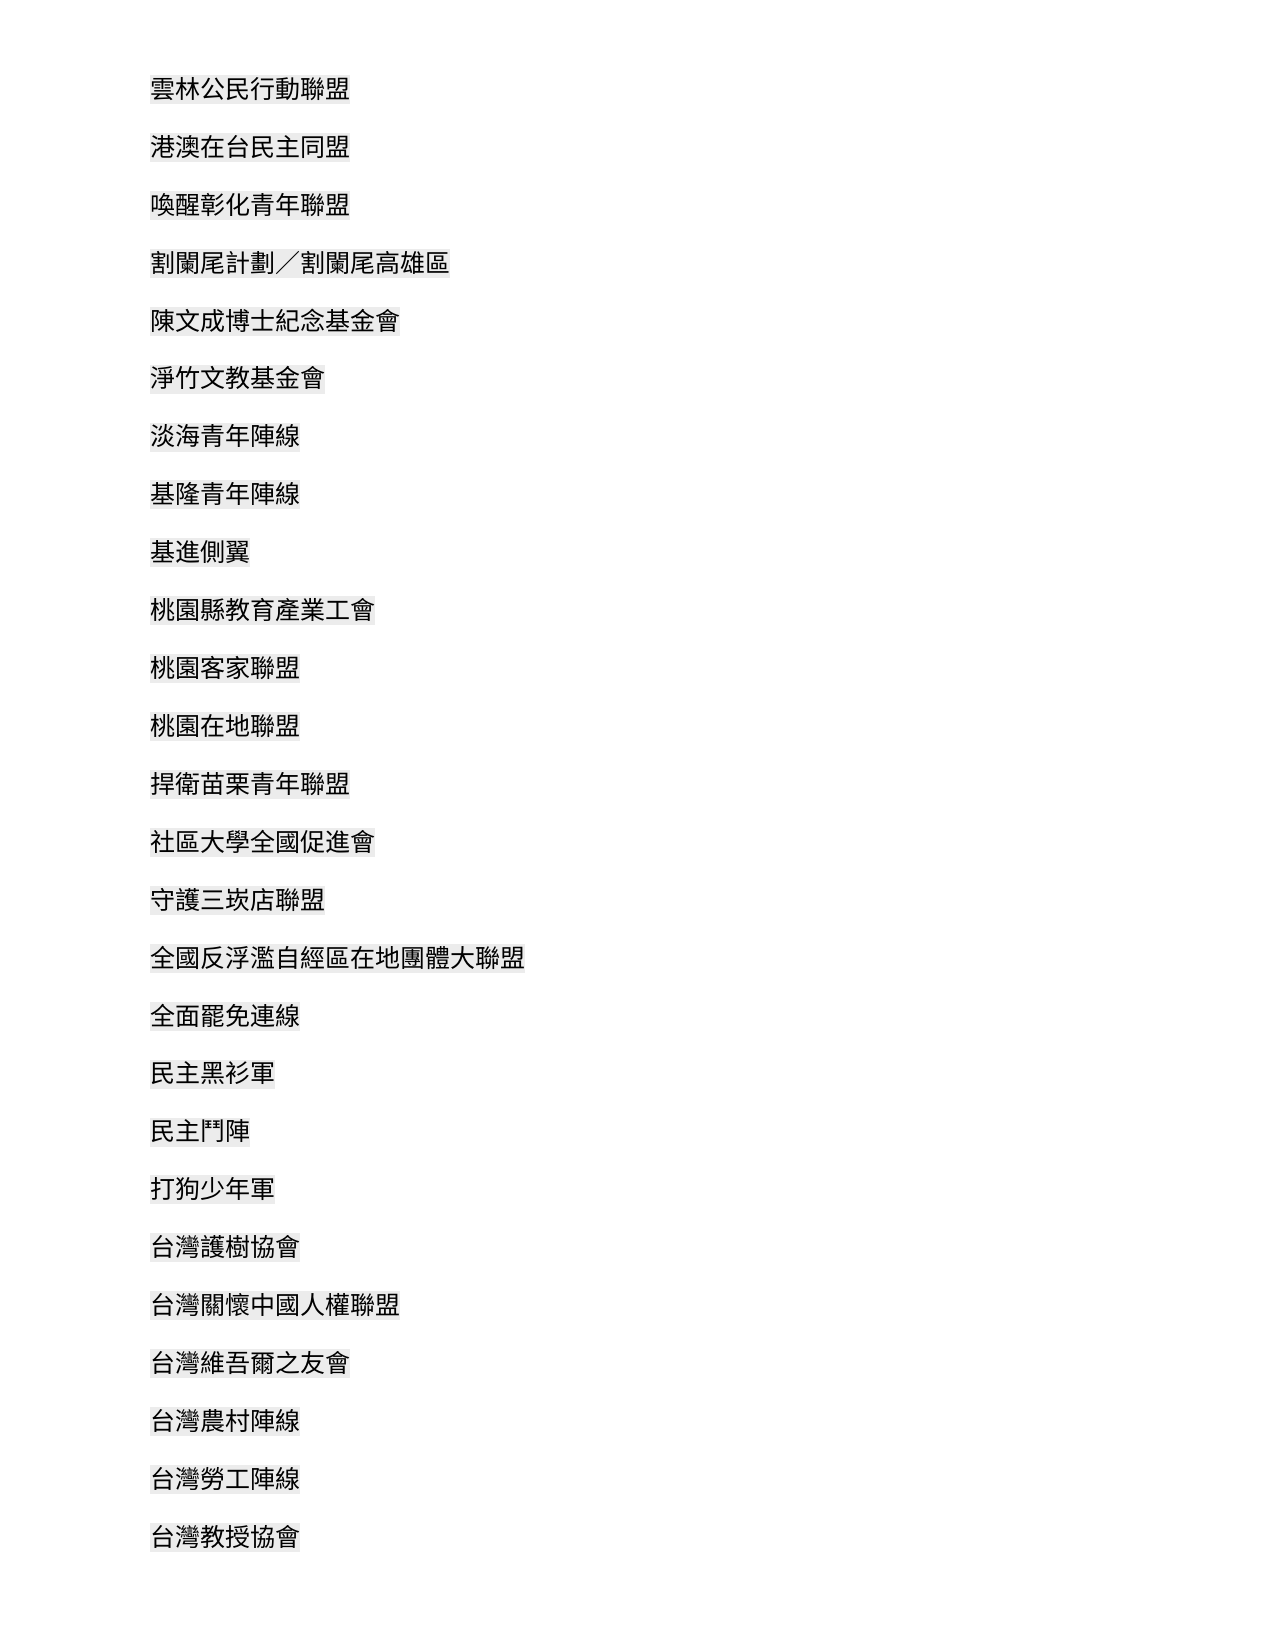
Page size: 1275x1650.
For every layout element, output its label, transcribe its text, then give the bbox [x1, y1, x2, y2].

text 收到底下這樣一個下流的聯署。這個民x黨及其一些同路人，真是x它媽的很厲害很無恥，整天除了造謠就是造謠，不管什麼事都能炒作。先是無中生有、造謠說什麼馬英九拿了頂新集團十億，接著就開始把這一切食用油的問題和國民黨畫上等號。媽的，真是無恥下流齷齪到極點，什麼都要搞政治。 選舉快到了，用肚臍想也知道，這樣一些食安問題將會對國民黨帶來多大的傷害，但也只有馬英九這種奉公守法不太會玩政治的笨蛋，才會在選前去揭發這些事。 這樣一些事，存在幾十年，任何一個黨都脫離不了關係，它恰恰只是反映台灣社會各行各業的一種全民黑心素質而已。 餿水油早在幾年前屏東就有許多人不斷檢舉，但民進黨執政的屏東縣政府卻完全沒有任何作為，逼得檢舉人只好跨區來台中，透過檢調才揭發。 誰要下台，我沒意見。但把所有責任全歸給一個人、一個黨，進而把自己裝扮成打擊黑心的光明之士，卻是睜眼說瞎話，不要臉至極。 若要論責任，那個綠色的人渣黨豈不是應該負更大的責任。頂新集團正是在民進黨執政期間力邀回台投資，而且不只是力邀，更是特別抬舉，抬轎子去請回來的。 當時是阿扁當總統，對頂新公開極為推崇，說他們將造福台灣社會，是 "台灣人的驕傲"，而且還高喊頂新、味全 "萬歲萬歲萬萬歲"。 阿扁並跟現在在監牢裏的頂新老董魏姓兄弟攜手暢飲頂新集團出品的牛奶，阿扁還高舉大拇指喊讚讚讚。 民進黨當年力邀頂新從大陸衣錦返鄉回台投資，誰是當年的陸委會主委，就是蔡英文。 而且，據檢調資料指出： 2005年頂新併購「正義」公司後，關閉榨豬油部門，原「正義」公司的往來廠商楊振益，就到越南投資「大幸福」公司，再與頂新集團高層搭上線。自2006年起，頂新就透過楊振益，向「大幸福」公司進口越南劣質飼料油。 這些事情早在民進黨執政時期就已發生，而當時行政院長是誰呢？就是蘇貞昌，行政院副院長是誰呢？就是蔡英文。 現在這些渾蛋卻竟然變成打擊黑心的光明之士，媽的，實在有夠齷齪下流。不但把一切責任推給責任成份不大的馬英九和國民黨，而且造謠說什麼馬英九拿了十億。這些混蛋實在是黑心透了頂。 當然，同樣可恥的是那些總是舉著光明旗來拉綠打藍的所謂公正人士或碗糕公民團體。 我並不認為民進黨當初邀請頂新回台投資是錯的，我也不認為頂新是個妖魔集團；台灣哪個集團會比頂新更乾淨，不妨請他站出來接受我們的表揚。 我只是說，如果硬要把頂新給妖魔化，那麼，跟這個妖魔走得最近、當初不但力邀、抬舉而且還高喊萬歲萬歲萬萬歲的就是民進黨及當下這些儼然正義光明之士的無恥綠營政客。 講到政治一些人一些事，真是寫來滿紙污穢，非常齷齪可恥。正所謂 "好話說盡，壞事做絕"，然而人們卻把這樣一些無恥下流政客及其尾巴團體給當成正義救星。 陳真 2014. 10.31. ============ 敬邀各位老師教授加入食安連署 各位關心食安的學界朋友 大家好，黑心油事件引起全民公憤，但這不只廠商唯利是圖而已，更牽涉政府及民代的包庇及縱容。 近70個全國各地人民團體及多位學者教授發起了「要食品安全、反官商勾結」全國十萬人網路連署。請大家加入，不到一分鐘完成，連署時請選擇「學界」一項，以利統計。針對食安問題的聲明及連署連結如下： http://goo.gl/IpRceE 敬祝順心。 公民反官商黑心勾結聯盟敬邀 請多留意我們fb粉絲頁及麻煩分享 http://goo.gl/E6NmUO 聲明內容： 2008年馬英九勝選上台後，特別以TDR方式讓魏家集資，並經由集資過程壟絡及圖利重要的政界人士，之後更大肆利用集資所得以特權方式購置如101大樓股權等房地產項目，與原先大眾期待「鮭魚返鄉」主動出資的方式不合。 魏家在2012年馬總統競選連任時投桃報李，充當工商界後援會的要角。如今，從大統黑心油、餿水油到黑心豬油，接二連三的食安問題，魏家都牽涉其中，但馬政府卻從過去到現在都沒有主動做出針對性的實質懲罰作為，我們合理懷疑內藏重大官商黑心勾結之情事。 近日前衞福部長邱文達在下台後才主動揭露更多的問題公司，表示執政黨政府對黑心廠商的包庇絕非個案，而是一種結構性的罪行。知情後不僅不主動查緝及揭發，更加以隱匿，被揭露後，政府高層甚至說出「吃了不會死」等多種不當說辭替黑心商人脫罪，置全台灣人民安危於不顧，更視法律如無物。 我們因此要求： 一、馬英九下台、不要再硬抝： 馬英九總統為其執政以來所展現的無能及對黑心商人的包庇引咎下台； 二、江宜樺下台、政府要課責： 江宜樺院長及食安相關政務官與正式為過去幾年的嚴重食安問題負起政治責任，立即主動請辭下台； 三、民代要擔責、共同來修法： 立委立即出面釐清而非片面撇清跟頂新魏家及其他黑心商人的關係，並共同適當修訂食安相關法規； 四、食安總檢討、資訊要透明： 政府應立刻重新檢討並提升食品檢驗、稽核與認證機制的效能，建置檢驗與稽核之資訊透明平台供大眾完整資訊以做出有效監督，而不是疊床架屋設立黑箱「食安辦公室」； 五、司法給正義、行政展魄力： 司法檢調及食安相關行政單位儘速對所有黑心商人及其企業採取應有之調查行為及法律或公權力制裁行動； 六、頂新要賠償、消失於台灣： 頂新魏家為所造成的傷害完全負責，作出應有賠償，並結束所有在台營業單位，全面退出台灣食品、媒體、資通訊等所有市場。 我們亦在此呼籲台灣人民共同加入以下的行動： 一、追究行政院長江宜樺即以降之政府單位主管、官員等相關人士的政治責任； 二、全面抵制所有黑心商人的公司產品及各有關企業，並要求司法單位予以嚴懲； 三、將我們對食安問題上政府失能的憤怒，在選舉投票時充分表達。 共同發起連署聲明之團體（按筆序繁至簡） 議會革新聯盟 福爾摩鯊會社 臺左維新 龜島社 獨臺新社 嘉義人民民主論壇 綠色酷兒協會 監票者聯盟 奪回桃園青年陣線 新竹市公害防治協會 搶救南崁珍貴老樹老房子聯盟 黑色島國青年陣線 雲林公民行動聯盟 港澳在台民主同盟 喚醒彰化青年聯盟 割闌尾計劃／割闌尾高雄區 陳文成博士紀念基金會 淨竹文教基金會 淡海青年陣線 基隆青年陣線 基進側翼 桃園縣教育產業工會 桃園客家聯盟 桃園在地聯盟 捍衛苗栗青年聯盟 社區大學全國促進會 守護三崁店聯盟 全國反浮濫自經區在地團體大聯盟 全面罷免連線 民主黑衫軍 民主鬥陣 打狗少年軍 台灣護樹協會 台灣關懷中國人權聯盟 台灣維吾爾之友會 台灣農村陣線 台灣勞工陣線 台灣教授協會 台灣國辦公室 台灣原住民族政策協會 台灣南社 台灣青年反共救國團 台灣東社（花蓮） 台灣東社（台東） 台灣居住正義協會 台灣和平草根聯盟 台灣北社 台灣生態學會 台灣中社 台灣大學工會 台灣人權文化協會 台南社區大學硏究發展學會 台南社區大學 台南市政監督聯盟 公投護台灣聯盟 公民攝影守護民主陣線 公民監督國會聯盟 公民自主機動陣線 公民反官商黑心勾結聯盟 大臺中市政監督聯盟 大員公民陣線 三線共進會 人本教育基金會 LIMA台灣原住民青年團 其他連署之團體 （按筆序繁至簡） 地球公民基金會 高等教育產業工會 公義生態社會聯盟 陸續増加中...... 藝文界 柯一正 吳志寧 蕭賀碩 游阿媽樂團 烤秋勤 勞動服務 農村武裝青年 [150, 75, 1125, 1552]
